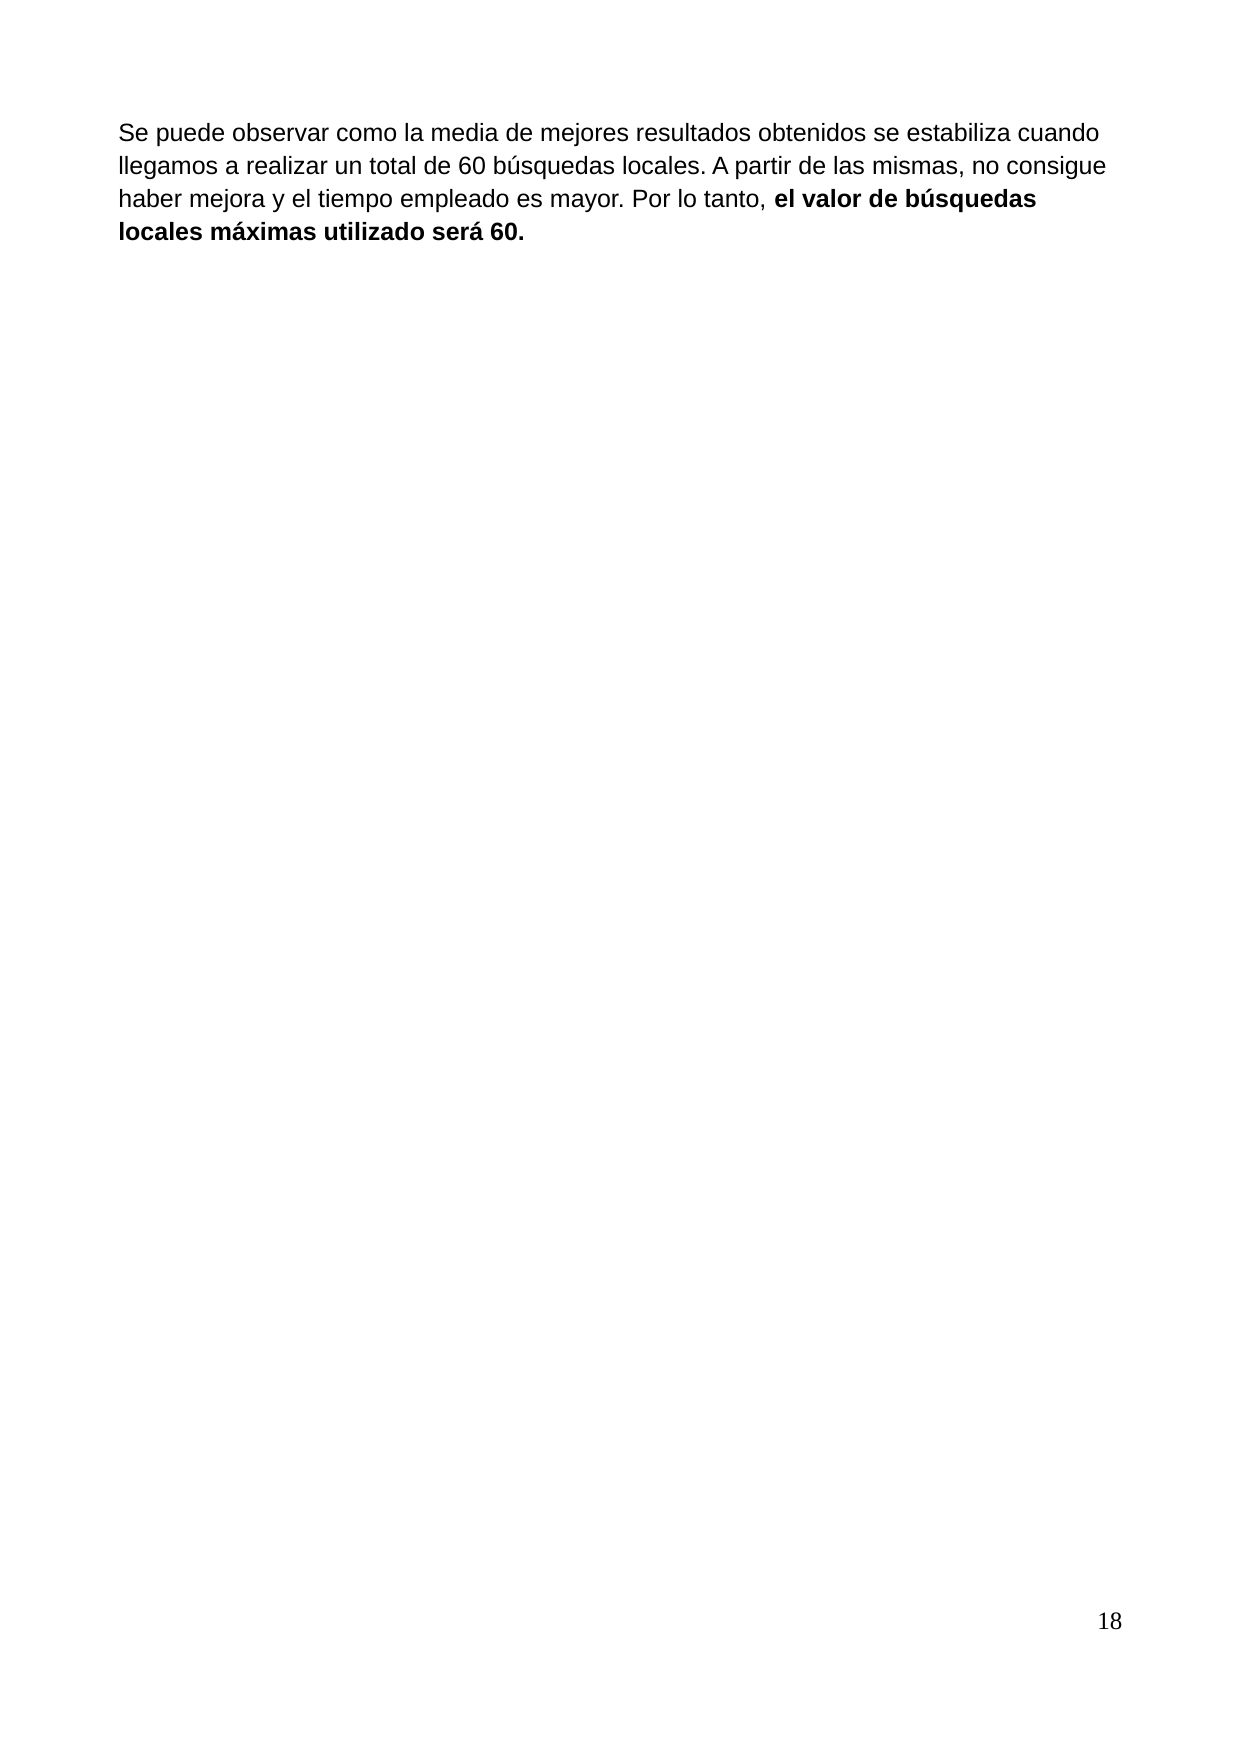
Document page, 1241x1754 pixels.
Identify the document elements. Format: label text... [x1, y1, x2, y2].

text Se puede observar como la media de mejores resultados obtenidos se estabiliza cuando llegamos a realizar un total de 60 búsquedas locales. A partir de las mismas, no consigue haber mejora y el tiempo empleado es mayor. Por lo tanto, el valor de búsquedas locales máximas utilizado será 60. [118, 118, 1122, 246]
